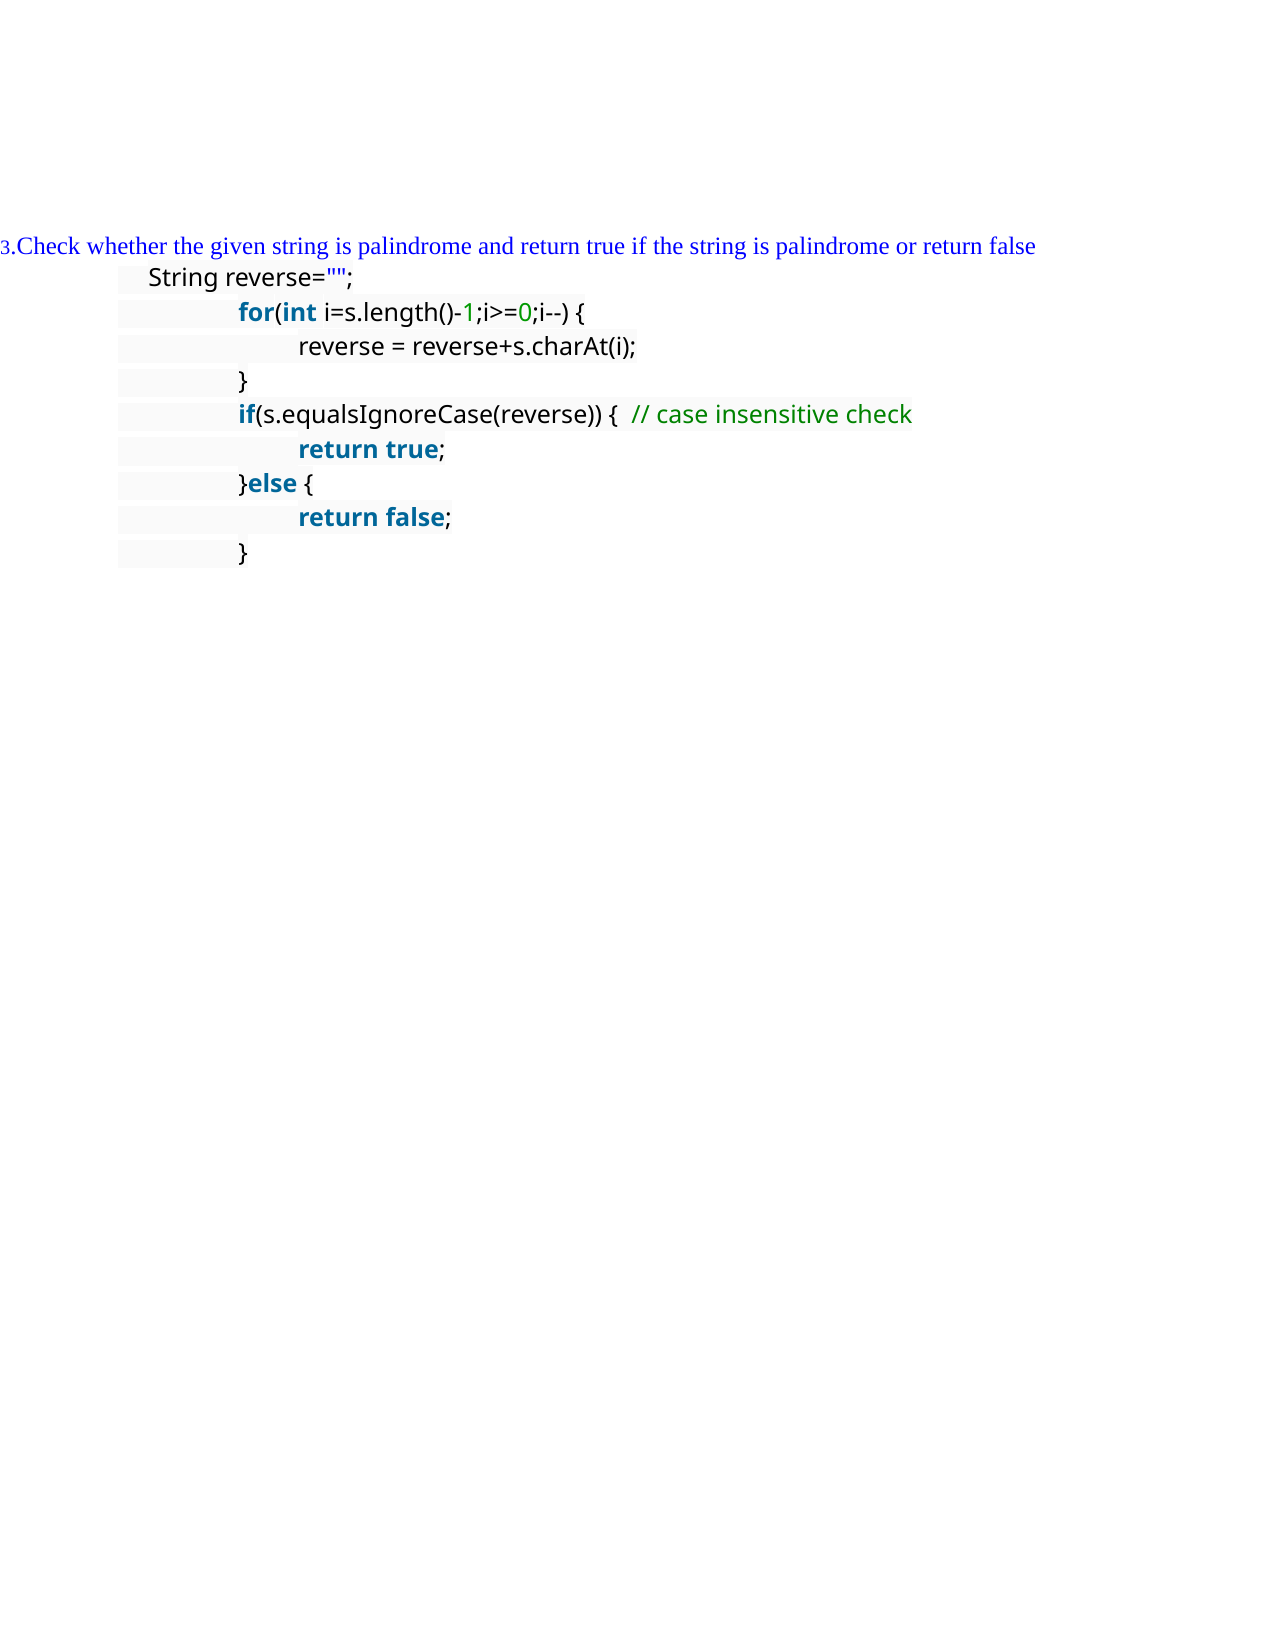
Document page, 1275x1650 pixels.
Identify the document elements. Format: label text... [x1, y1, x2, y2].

text }else { [118, 466, 1157, 500]
text } [118, 534, 1157, 568]
text String reverse=""; [118, 260, 1157, 294]
text 3.Check whether the given string is palindrome and return true if the string is palindrome or return false [0, 226, 1275, 260]
text if(s.equalsIgnoreCase(reverse)) { // case insensitive check [118, 397, 1157, 431]
text return false; [118, 500, 1157, 534]
text for(int i=s.length()-1;i>=0;i--) { [118, 294, 1157, 328]
text reverse = reverse+s.charAt(i); [118, 328, 1157, 363]
text return true; [118, 431, 1157, 466]
text } [118, 363, 1157, 397]
text [0, 176, 1275, 226]
